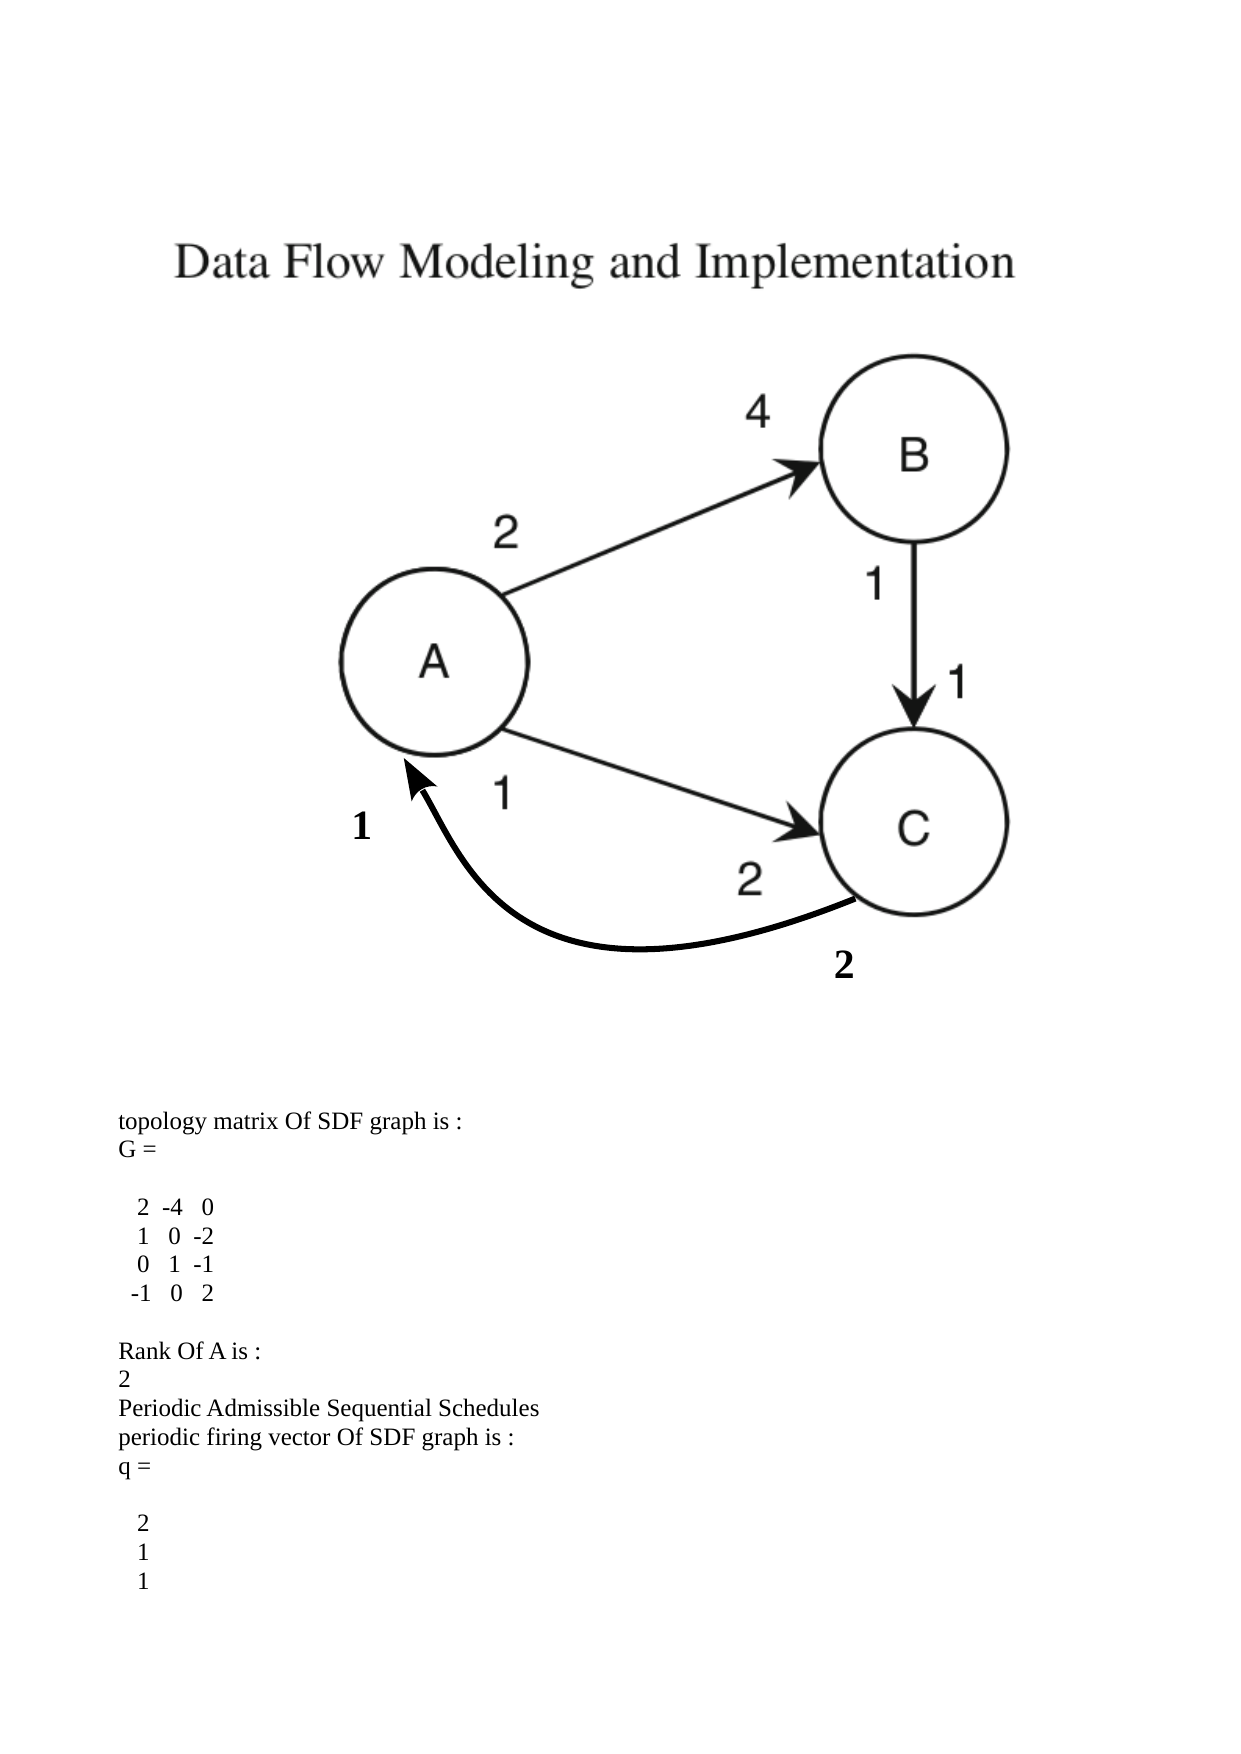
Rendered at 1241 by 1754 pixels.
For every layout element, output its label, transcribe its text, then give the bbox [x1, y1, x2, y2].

text G = [118, 1134, 1122, 1163]
text 2 [118, 1508, 1122, 1537]
text -1 0 2 [118, 1278, 1122, 1307]
text 2 -4 0 [118, 1192, 1122, 1221]
text periodic firing vector Of SDF graph is : [118, 1422, 1122, 1451]
picture [168, 220, 1072, 1049]
text 1 0 -2 [118, 1221, 1122, 1249]
text 1 [118, 1537, 1122, 1566]
text topology matrix Of SDF graph is : [118, 1106, 1122, 1134]
text Periodic Admissible Sequential Schedules [118, 1393, 1122, 1422]
text 0 1 -1 [118, 1249, 1122, 1278]
text q = [118, 1451, 1122, 1479]
text Rank Of A is : [118, 1336, 1122, 1364]
text 1 [118, 1566, 1122, 1594]
text 2 [118, 1364, 1122, 1393]
